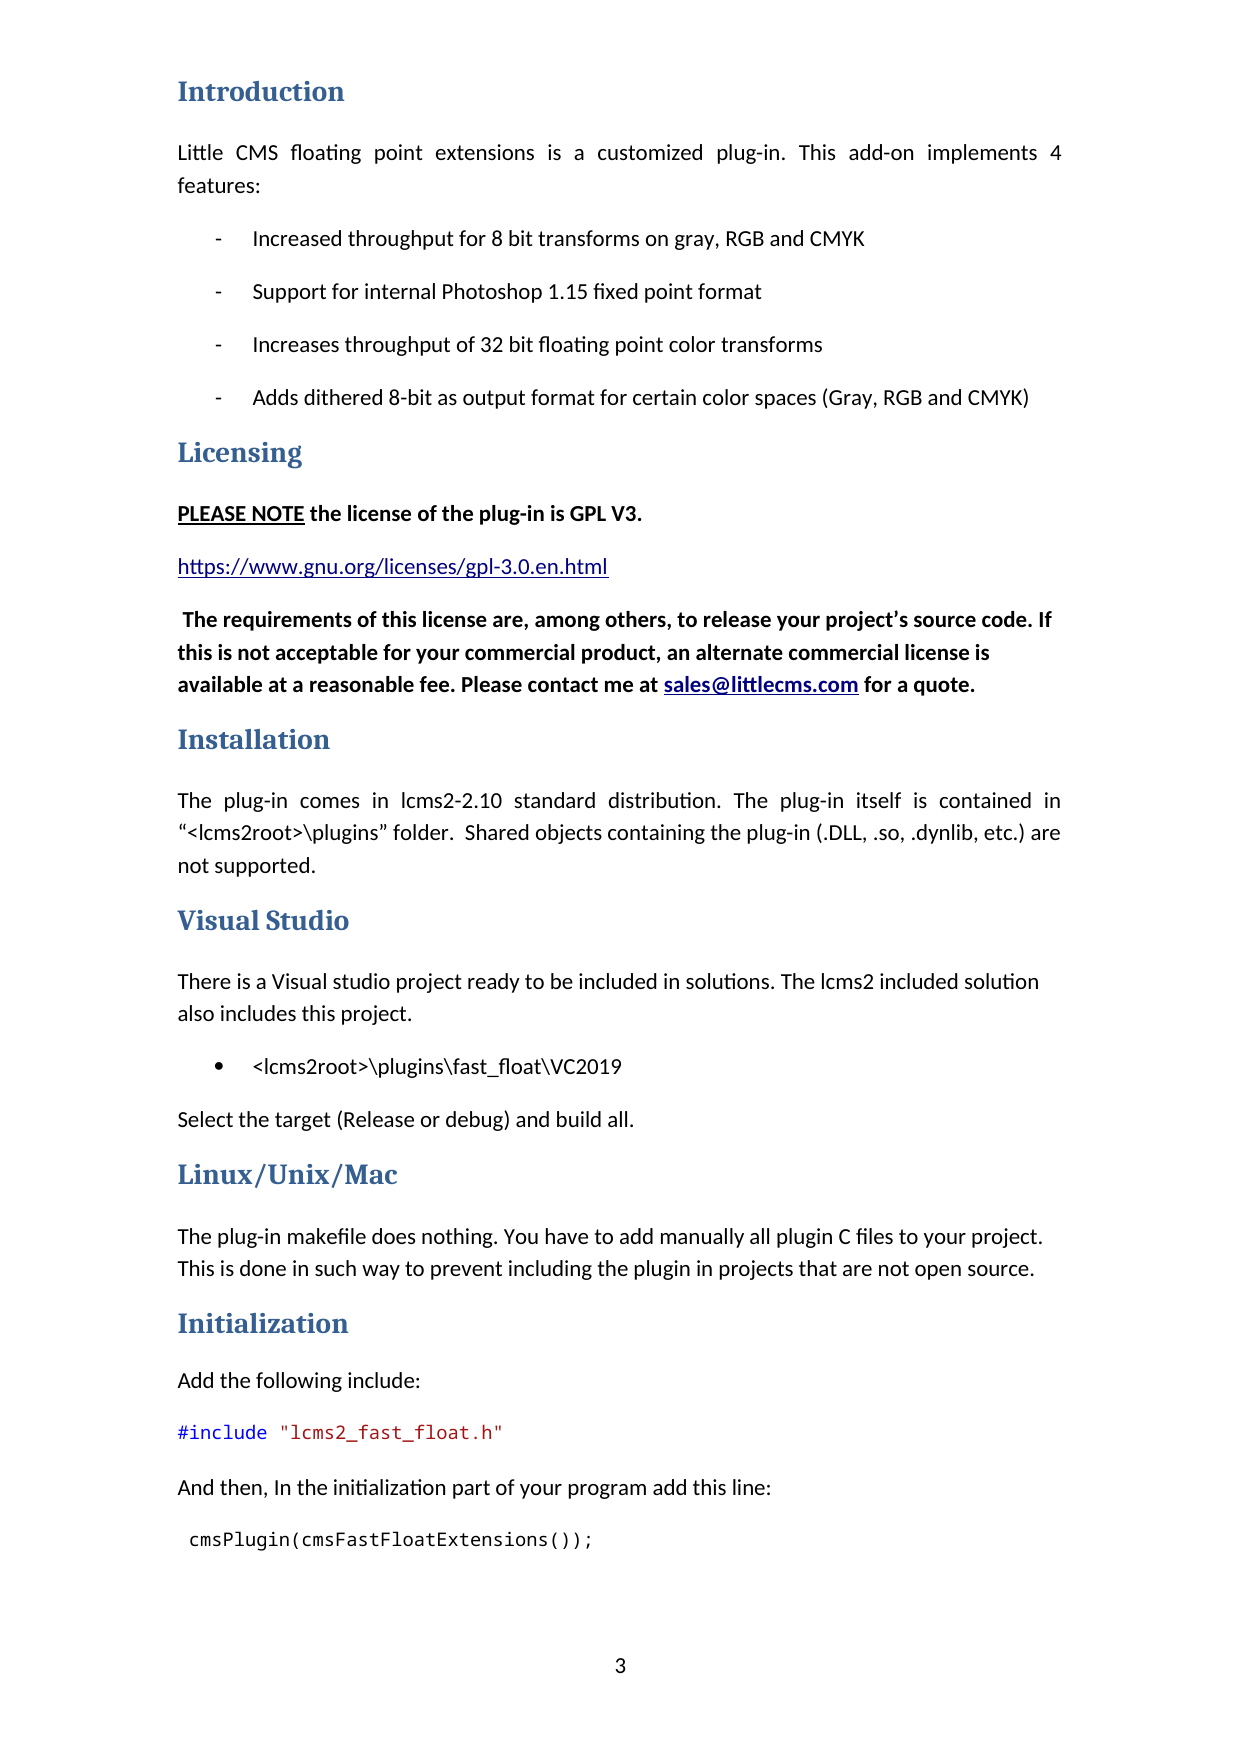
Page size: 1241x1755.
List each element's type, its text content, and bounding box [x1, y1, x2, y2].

text Initialization [177, 1307, 1063, 1341]
list Adds dithered 8-bit as output format for certain color spaces (Gray, RGB and CMYK) [215, 383, 1063, 411]
text Select the target (Release or debug) and build all. [177, 1106, 1063, 1133]
subtitle Linux/Unix/Mac [177, 1158, 1063, 1192]
subtitle Visual Studio [177, 904, 1063, 937]
list Support for internal Photoshop 1.15 fixed point format [215, 277, 1063, 305]
text cmsPlugin(cmsFastFloatExtensions()); [177, 1526, 1063, 1552]
text https://www.gnu.org/licenses/gpl-3.0.en.html [177, 552, 1063, 580]
list <lcms2root>\plugins\fast_float\VC2019 [215, 1052, 1063, 1081]
text PLEASE NOTE the license of the plug-in is GPL V3. [177, 499, 1063, 527]
text And then, In the initialization part of your program add this line: [177, 1473, 1063, 1501]
text The plug-in comes in lcms2-2.10 standard distribution. The plug-in itself is contained in “<lcms2root>\plugins” folder. Shared objects containing the plug-in (.DLL, .so, .dynlib, etc.) are not supported. [177, 786, 1063, 879]
text Add the following include: [177, 1367, 1063, 1395]
list Increases throughput of 32 bit floating point color transforms [215, 330, 1063, 358]
text There is a Visual studio project ready to be included in solutions. The lcms2 included solution also includes this project. [177, 967, 1063, 1027]
text The plug-in makefile does nothing. You have to add manually all plugin C files to your project. This is done in such way to prevent including the plugin in projects that are not open source. [177, 1222, 1063, 1282]
subtitle Licensing [177, 436, 1063, 469]
subtitle Introduction [177, 75, 1063, 108]
text The requirements of this license are, among others, to release your project’s source code. If this is not acceptable for your commercial product, an alternate commercial license is available at a reasonable fee. Please contact me at sales@littlecms.com for a quote. [177, 605, 1063, 698]
subtitle Installation [177, 723, 1063, 756]
text Little CMS floating point extensions is a customized plug-in. This add-on implements 4 features: [177, 138, 1063, 199]
list Increased throughput for 8 bit transforms on gray, RGB and CMYK [215, 224, 1063, 252]
text #include "lcms2_fast_float.h" [177, 1420, 1063, 1445]
